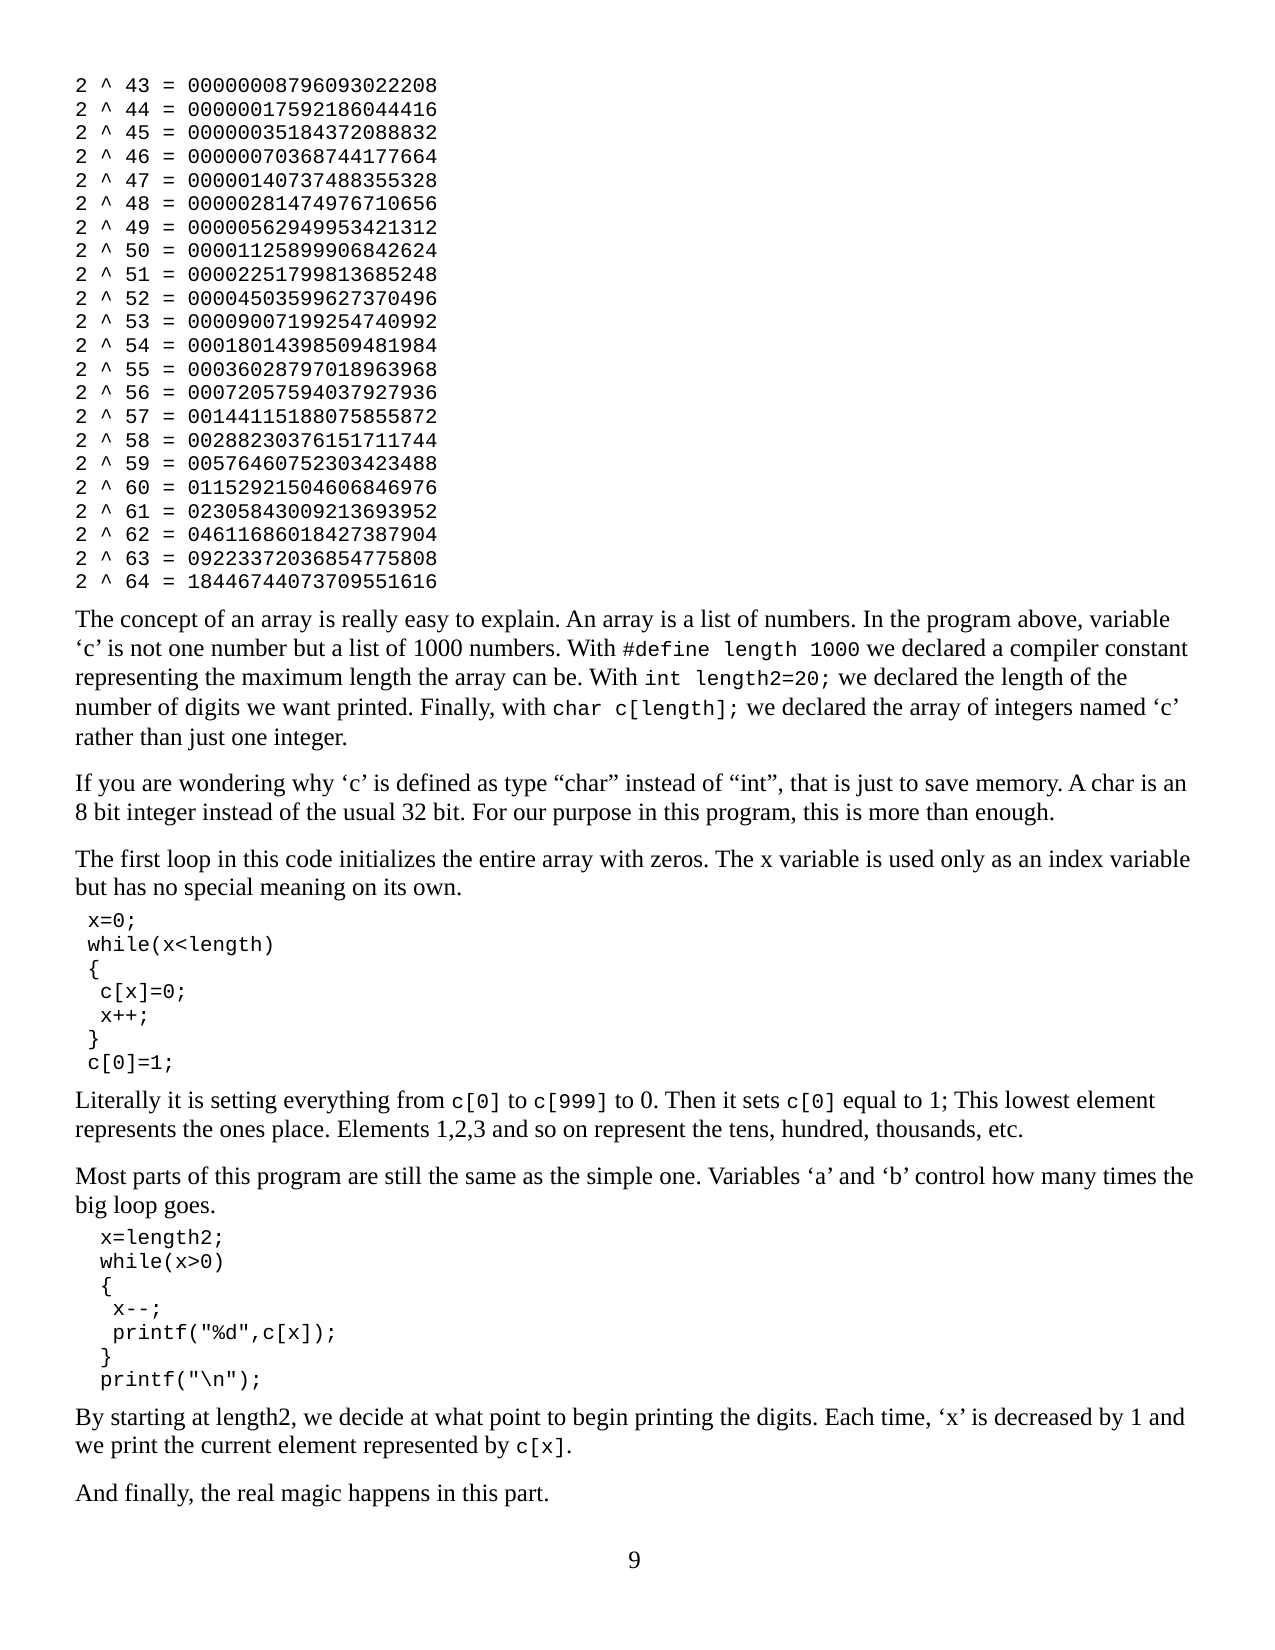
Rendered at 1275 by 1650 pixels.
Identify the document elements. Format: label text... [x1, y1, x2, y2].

text 2 ^ 54 = 00018014398509481984 [75, 335, 1200, 359]
text If you are wondering why ‘c’ is defined as type “char” instead of “int”, that is just to save memory. A char is an 8 bit integer instead of the usual 32 bit. For our purpose in this program, this is more than enough. [75, 768, 1200, 826]
text The concept of an array is really easy to explain. An array is a list of numbers. In the program above, variable ‘c’ is not one number but a list of 1000 numbers. With #define length 1000 we declared a compiler constant representing the maximum length the array can be. With int length2=20; we declared the length of the number of digits we want printed. Finally, with char c[length]; we declared the array of integers named ‘c’ rather than just one integer. [75, 604, 1200, 750]
text x++; [75, 1005, 1200, 1028]
text while(x<length) [75, 934, 1200, 957]
text 2 ^ 43 = 00000008796093022208 [75, 75, 1200, 99]
text 2 ^ 50 = 00001125899906842624 [75, 241, 1200, 264]
text 2 ^ 61 = 02305843009213693952 [75, 501, 1200, 524]
text x--; [75, 1298, 1200, 1322]
text 2 ^ 64 = 18446744073709551616 [75, 572, 1200, 595]
text By starting at length2, we decide at what point to begin printing the digits. Each time, ‘x’ is decreased by 1 and we print the current element represented by c[x]. [75, 1402, 1200, 1460]
text 2 ^ 44 = 00000017592186044416 [75, 99, 1200, 122]
text 2 ^ 45 = 00000035184372088832 [75, 122, 1200, 146]
text } [75, 1346, 1200, 1369]
text c[x]=0; [75, 981, 1200, 1005]
text 2 ^ 58 = 00288230376151711744 [75, 430, 1200, 453]
text 2 ^ 47 = 00000140737488355328 [75, 169, 1200, 193]
text 2 ^ 56 = 00072057594037927936 [75, 382, 1200, 406]
text } [75, 1028, 1200, 1052]
text 2 ^ 60 = 01152921504606846976 [75, 477, 1200, 501]
text 2 ^ 46 = 00000070368744177664 [75, 146, 1200, 169]
text The first loop in this code initializes the entire array with zeros. The x variable is used only as an index variable but has no special meaning on its own. [75, 844, 1200, 901]
text 2 ^ 48 = 00000281474976710656 [75, 193, 1200, 217]
text Most parts of this program are still the same as the simple one. Variables ‘a’ and ‘b’ control how many times the big loop goes. [75, 1161, 1200, 1218]
text printf("%d",c[x]); [75, 1322, 1200, 1346]
text c[0]=1; [75, 1052, 1200, 1076]
text while(x>0) [75, 1251, 1200, 1275]
text { [75, 1275, 1200, 1298]
text Literally it is setting everything from c[0] to c[999] to 0. Then it sets c[0] equal to 1; This lowest element represents the ones place. Elements 1,2,3 and so on represent the tens, hundred, thousands, etc. [75, 1085, 1200, 1143]
text { [75, 957, 1200, 981]
text 2 ^ 53 = 00009007199254740992 [75, 311, 1200, 335]
text 2 ^ 62 = 04611686018427387904 [75, 524, 1200, 548]
text 2 ^ 55 = 00036028797018963968 [75, 359, 1200, 382]
text 2 ^ 63 = 09223372036854775808 [75, 548, 1200, 572]
text printf("\n"); [75, 1369, 1200, 1393]
text 2 ^ 57 = 00144115188075855872 [75, 406, 1200, 430]
text 2 ^ 49 = 00000562949953421312 [75, 217, 1200, 241]
text 2 ^ 52 = 00004503599627370496 [75, 288, 1200, 311]
text And finally, the real magic happens in this part. [75, 1478, 1200, 1507]
text 2 ^ 51 = 00002251799813685248 [75, 264, 1200, 288]
text x=0; [75, 910, 1200, 934]
text 2 ^ 59 = 00576460752303423488 [75, 453, 1200, 477]
text x=length2; [75, 1227, 1200, 1251]
